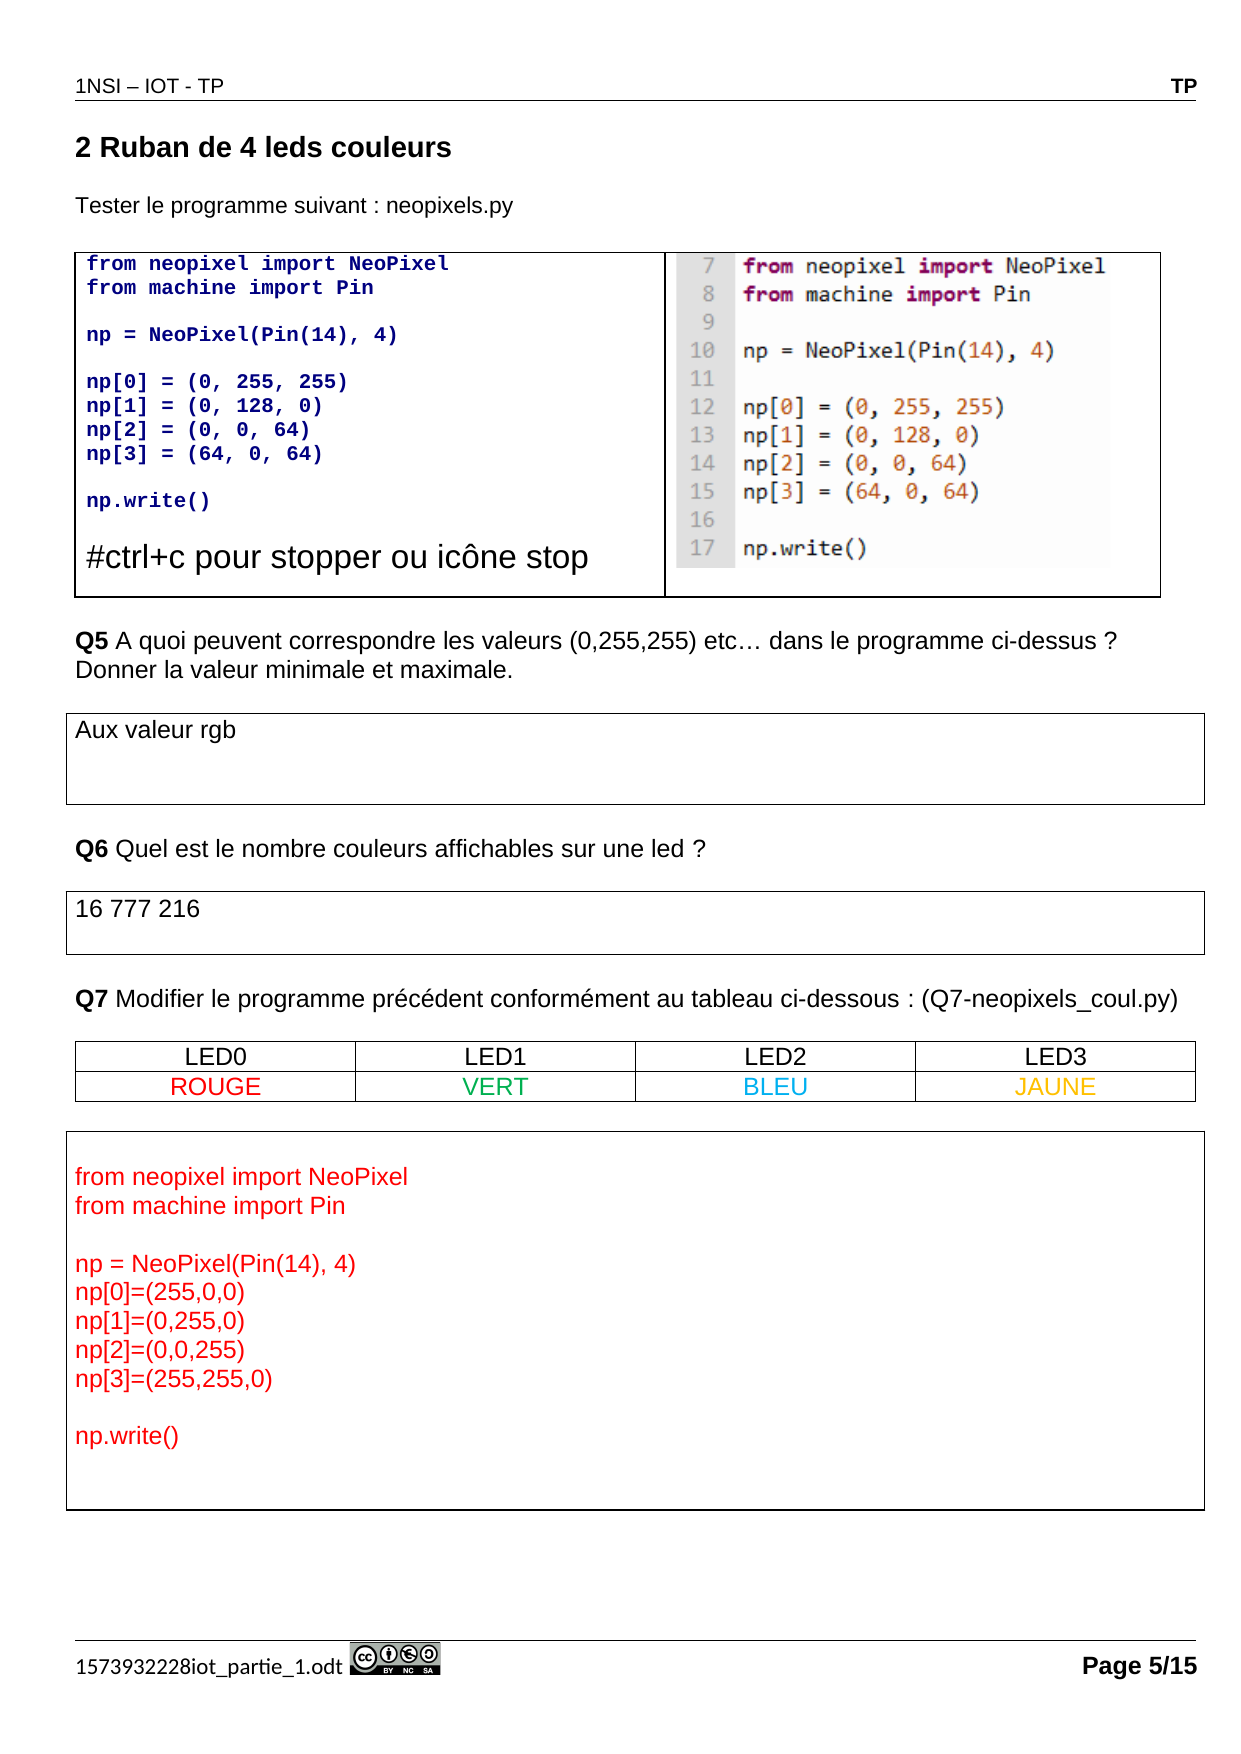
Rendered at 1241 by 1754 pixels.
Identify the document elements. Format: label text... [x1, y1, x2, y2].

text Aux valeur rgb [67, 714, 1204, 744]
text from neopixel import NeoPixel [75, 1162, 1196, 1191]
table_cell JAUNE [916, 1072, 1195, 1101]
text Q6 Quel est le nombre couleurs affichables sur une led ? [75, 834, 1196, 862]
text Q7 Modifier le programme précédent conformément au tableau ci-dessous : (Q7-neopixels_coul.py) [75, 984, 1196, 1012]
table_header LED1 [356, 1042, 635, 1071]
picture [349, 1642, 441, 1675]
text np = NeoPixel(Pin(14), 4) [75, 1249, 1196, 1277]
table_header [666, 253, 1160, 596]
text from machine import Pin [75, 1191, 1196, 1220]
table_cell VERT [356, 1072, 635, 1101]
text np[0]=(255,0,0) [75, 1277, 1196, 1306]
text np.write() [75, 1421, 1196, 1450]
table_cell ROUGE [76, 1072, 355, 1101]
text 16 777 216 [67, 892, 1204, 923]
table_cell BLEU [636, 1072, 915, 1101]
text Tester le programme suivant : neopixels.py [75, 192, 1196, 218]
table_header LED0 [76, 1042, 355, 1071]
text np[1]=(0,255,0) [75, 1306, 1196, 1335]
text 2 Ruban de 4 leds couleurs [75, 129, 1196, 163]
table_header LED3 [916, 1042, 1195, 1071]
text np[3]=(255,255,0) [75, 1364, 1196, 1392]
text np[2]=(0,0,255) [75, 1335, 1196, 1364]
text Q5 A quoi peuvent correspondre les valeurs (0,255,255) etc… dans le programme ci-dessus ? Donner la valeur minimale et maximale. [75, 626, 1196, 684]
table_header LED2 [636, 1042, 915, 1071]
table_header from neopixel import NeoPixel from machine import Pin np = NeoPixel(Pin(14), 4) np[0] = (0, 255, 255) np[1] = (0, 128, 0) np[2] = (0, 0, 64) np[3] = (64, 0, 64) np.write() #ctrl+c pour stopper ou icône stop [76, 253, 664, 596]
